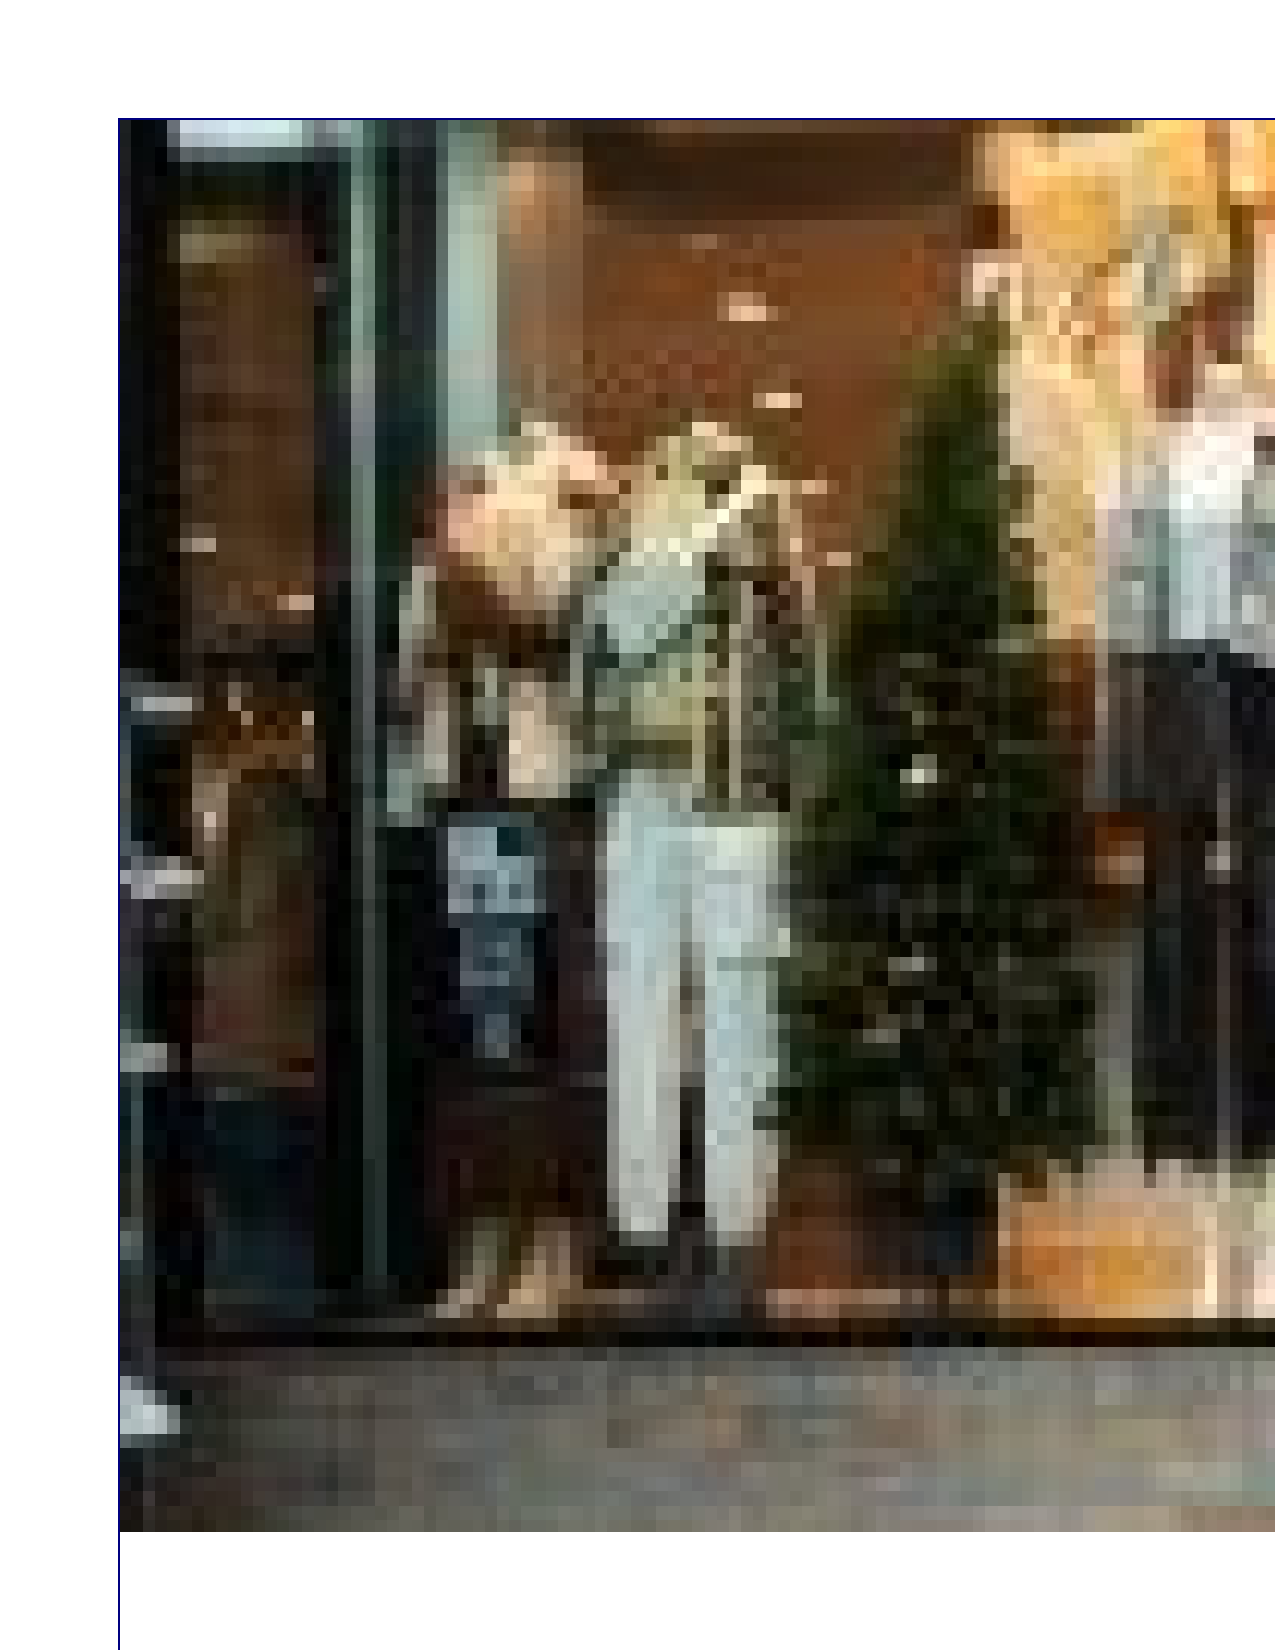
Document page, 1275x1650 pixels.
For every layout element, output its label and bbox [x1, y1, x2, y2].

picture [120, 120, 1275, 1532]
